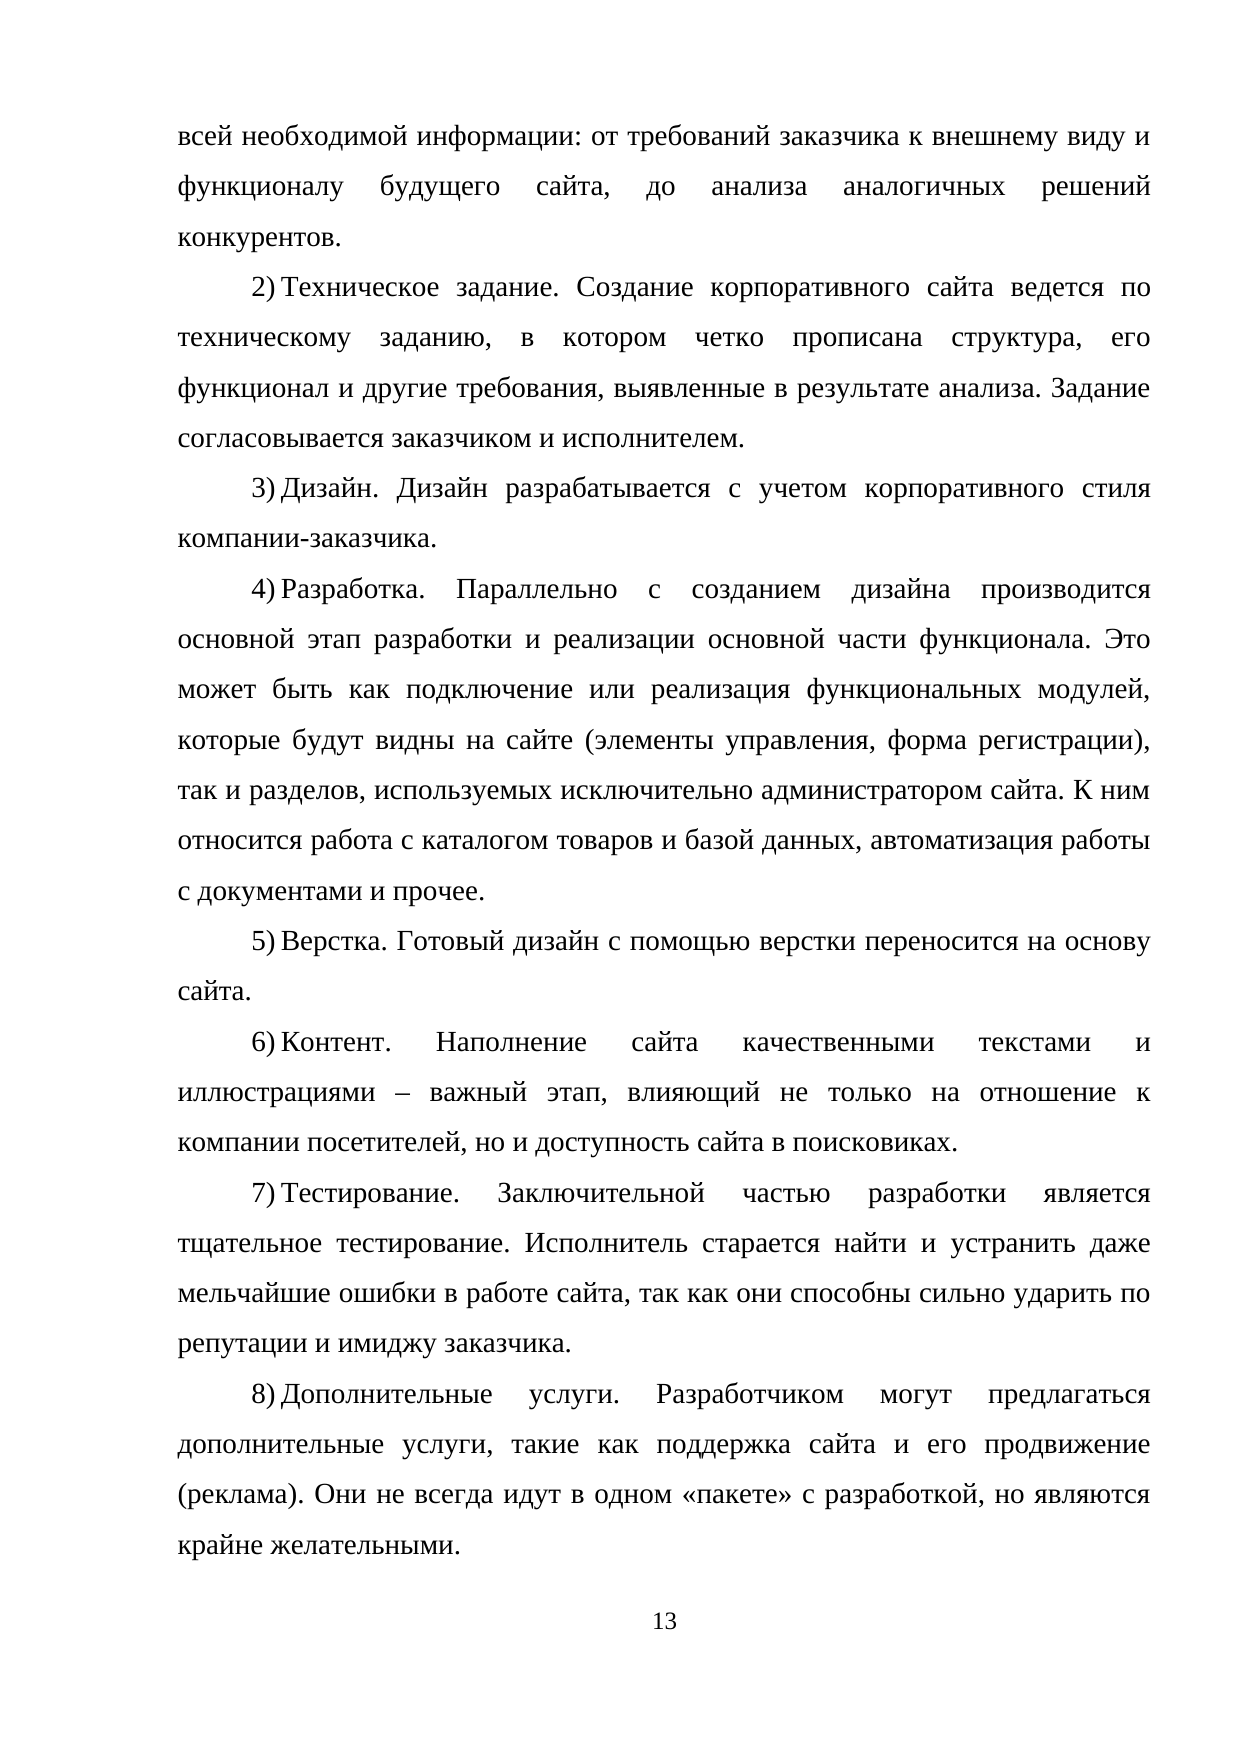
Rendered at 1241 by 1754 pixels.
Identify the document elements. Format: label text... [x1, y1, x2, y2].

list Контент. Наполнение сайта качественными текстами и иллюстрациями – важный этап, влияющий не только на отношение к компании посетителей, но и доступность сайта в поисковиках. [177, 1024, 1152, 1158]
list Верстка. Готовый дизайн с помощью верстки переносится на основу сайта. [177, 923, 1152, 1007]
list Тестирование. Заключительной частью разработки является тщательное тестирование. Исполнитель старается найти и устранить даже мельчайшие ошибки в работе сайта, так как они способны сильно ударить по репутации и имиджу заказчика. [177, 1175, 1152, 1359]
list Дополнительные услуги. Разработчиком могут предлагаться дополнительные услуги, такие как поддержка сайта и его продвижение (реклама). Они не всегда идут в одном «пакете» с разработкой, но являются крайне желательными. [177, 1376, 1152, 1560]
list Разработка. Параллельно с созданием дизайна производится основной этап разработки и реализации основной части функционала. Это может быть как подключение или реализация функциональных модулей, которые будут видны на сайте (элементы управления, форма регистрации), так и разделов, используемых исключительно администратором сайта. К ним относится работа с каталогом товаров и базой данных, автоматизация работы с документами и прочее. [177, 571, 1152, 906]
list Дизайн. Дизайн разрабатывается с учетом корпоративного стиля компании-заказчика. [177, 470, 1152, 554]
list Техническое задание. Создание корпоративного сайта ведется по техническому заданию, в котором четко прописана структура, его функционал и другие требования, выявленные в результате анализа. Задание согласовывается заказчиком и исполнителем. [177, 269, 1152, 453]
list всей необходимой информации: от требований заказчика к внешнему виду и функционалу будущего сайта, до анализа аналогичных решений конкурентов. [177, 118, 1152, 252]
